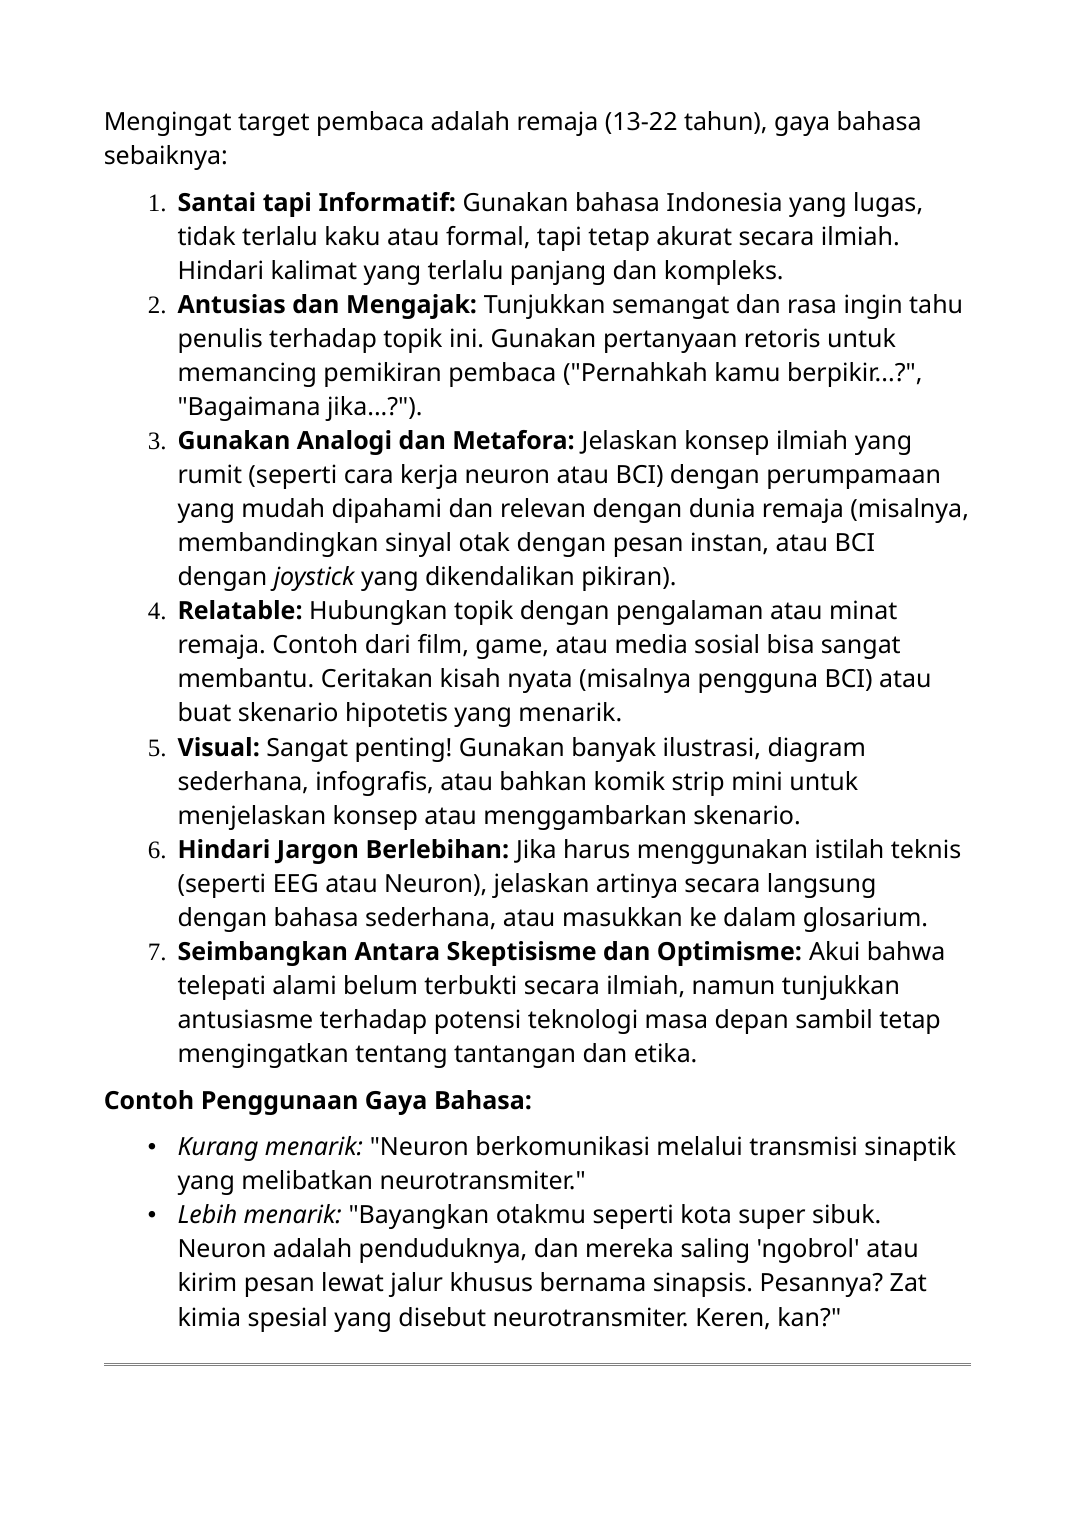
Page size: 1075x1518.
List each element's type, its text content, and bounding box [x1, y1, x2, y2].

list Santai tapi Informatif: Gunakan bahasa Indonesia yang lugas, tidak terlalu kaku atau formal, tapi tetap akurat secara ilmiah. Hindari kalimat yang terlalu panjang dan kompleks. [148, 184, 971, 286]
list Visual: Sangat penting! Gunakan banyak ilustrasi, diagram sederhana, infografis, atau bahkan komik strip mini untuk menjelaskan konsep atau menggambarkan skenario. [148, 729, 971, 831]
list Kurang menarik: "Neuron berkomunikasi melalui transmisi sinaptik yang melibatkan neurotransmiter." [148, 1129, 971, 1197]
list Antusias dan Mengajak: Tunjukkan semangat dan rasa ingin tahu penulis terhadap topik ini. Gunakan pertanyaan retoris untuk memancing pemikiran pembaca ("Pernahkah kamu berpikir...?", "Bagaimana jika...?"). [148, 286, 971, 423]
text Mengingat target pembaca adalah remaja (13-22 tahun), gaya bahasa sebaiknya: [103, 103, 971, 172]
list Relatable: Hubungkan topik dengan pengalaman atau minat remaja. Contoh dari film, game, atau media sosial bisa sangat membantu. Ceritakan kisah nyata (misalnya pengguna BCI) atau buat skenario hipotetis yang menarik. [148, 593, 971, 729]
list Lebih menarik: "Bayangkan otakmu seperti kota super sibuk. Neuron adalah penduduknya, dan mereka saling 'ngobrol' atau kirim pesan lewat jalur khusus bernama sinapsis. Pesannya? Zat kimia spesial yang disebut neurotransmiter. Keren, kan?" [148, 1197, 971, 1333]
list Seimbangkan Antara Skeptisisme dan Optimisme: Akui bahwa telepati alami belum terbukti secara ilmiah, namun tunjukkan antusiasme terhadap potensi teknologi masa depan sambil tetap mengingatkan tentang tantangan dan etika. [148, 933, 971, 1070]
list Hindari Jargon Berlebihan: Jika harus menggunakan istilah teknis (seperti EEG atau Neuron), jelaskan artinya secara langsung dengan bahasa sederhana, atau masukkan ke dalam glosarium. [148, 831, 971, 933]
text Contoh Penggunaan Gaya Bahasa: [103, 1082, 971, 1116]
list Gunakan Analogi dan Metafora: Jelaskan konsep ilmiah yang rumit (seperti cara kerja neuron atau BCI) dengan perumpamaan yang mudah dipahami dan relevan dengan dunia remaja (misalnya, membandingkan sinyal otak dengan pesan instan, atau BCI dengan joystick yang dikendalikan pikiran). [148, 423, 971, 593]
